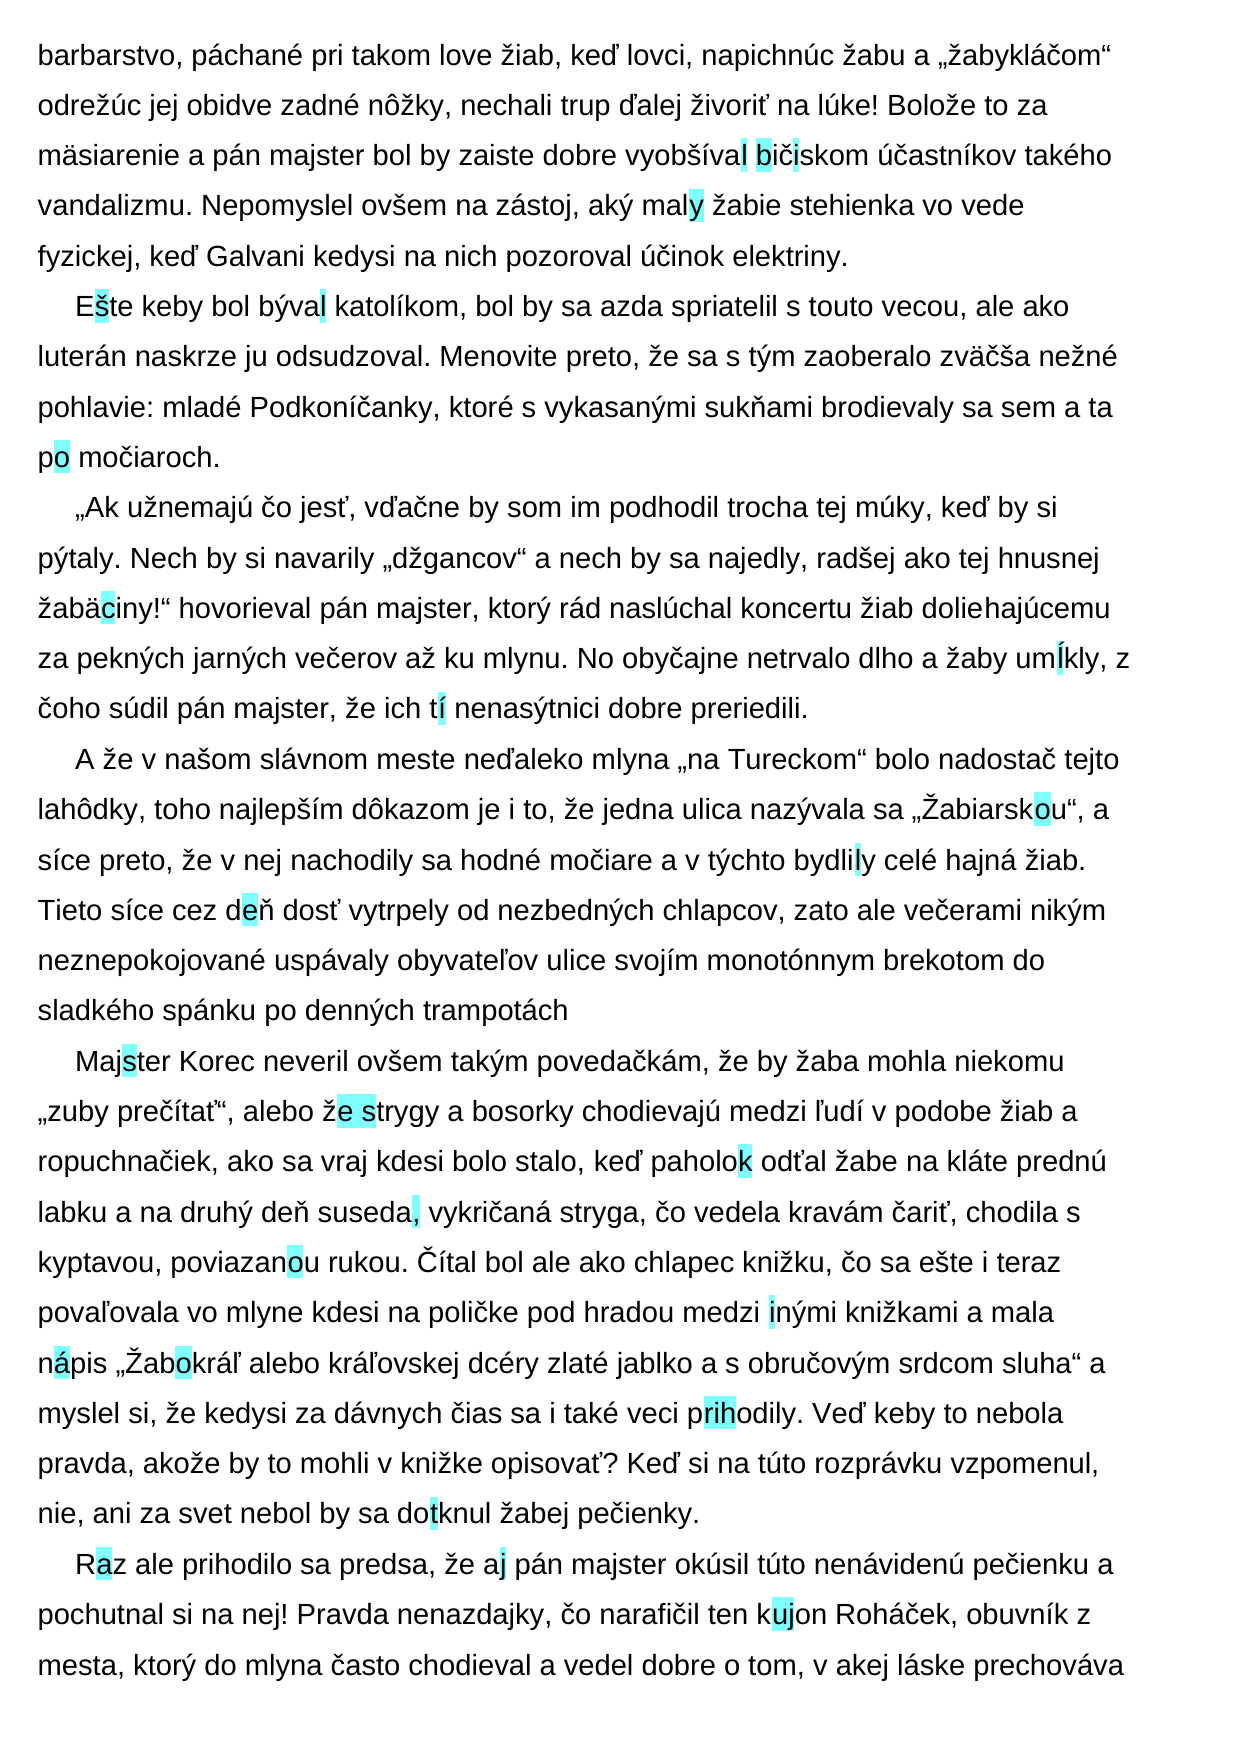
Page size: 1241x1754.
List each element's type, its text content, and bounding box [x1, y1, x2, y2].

text A že v našom slávnom meste neďaleko mlyna „na Tureckom“ bolo nadostač tejto lahôdky, toho najlepším dôkazom je i to, že jedna ulica nazývala sa „Žabiarskou“, a síce preto, že v nej nachodily sa hodné močiare a v týchto bydlily celé hajná žiab. Tieto síce cez deň dosť vytrpely od nezbedných chlapcov, zato ale večerami nikým neznepokojované uspávaly obyvateľov ulice svojím monotónnym brekotom do sladkého spánku po denných trampotách [37, 742, 1130, 1027]
text Raz ale prihodilo sa predsa, že aj pán majster okúsil túto nenávidenú pečienku a pochutnal si na nej! Pravda nenazdajky, čo narafičil ten kujon Roháček, obuvník z mesta, ktorý do mlyna často chodieval a vedel dobre o tom, v akej láske prechováva [37, 1547, 1130, 1681]
text barbarstvo, páchané pri takom love žiab, keď lovci, napichnúc žabu a „žabykláčom“ odrežúc jej obidve zadné nôžky, nechali trup ďalej živoriť na lúke! Bolože to za mäsiarenie a pán majster bol by zaiste dobre vyobšíval bičiskom účastníkov takého vandalizmu. Nepomyslel ovšem na zástoj, aký maly žabie stehienka vo vede fyzickej, keď Galvani kedysi na nich pozoroval účinok elektriny. [37, 37, 1130, 272]
text „Ak užnemajú čo jesť, vďačne by som im podhodil trocha tej múky, keď by si pýtaly. Nech by si navarily „džgancov“ a nech by sa najedly, radšej ako tej hnusnej žabäciny!“ hovorieval pán majster, ktorý rád naslúchal koncertu žiab dolie­hajúcemu za pekných jarných večerov až ku mlynu. No obyčajne netrvalo dlho a žaby umĺkly, z čoho súdil pán majster, že ich tí nenasýtnici dobre preriedili. [37, 490, 1130, 725]
text Ešte keby bol býval katolíkom, bol by sa azda spriatelil s touto vecou, ale ako luterán na­skrze ju odsudzoval. Menovite preto, že sa s tým zaoberalo zväčša nežné pohlavie: mladé Podkoníčanky, ktoré s vykasanými sukňami brodievaly sa sem a ta po močiaroch. [37, 289, 1130, 473]
text Majster Korec neveril ovšem takým povedačkám, že by žaba mohla niekomu „zuby prečítať“, alebo že strygy a bosorky chodievajú medzi ľudí v podobe žiab a ropuchnačiek, ako sa vraj kdesi bolo stalo, keď paholok odťal žabe na kláte prednú labku a na druhý deň suseda, vykričaná stryga, čo ve­dela kravám čariť, chodila s kyptavou, poviazanou rukou. Čítal bol ale ako chlapec knižku, čo sa ešte i teraz povaľovala vo mlyne kdesi na poličke pod hradou medzi inými knižkami a mala nápis „Žabokráľ alebo kráľovskej dcéry zlaté jablko a s obručovým srdcom sluha“ a myslel si, že kedysi za dávnych čias sa i také veci prihodily. Veď keby to nebola pravda, akože by to mohli v knižke opisovať? Keď si na túto rozprávku vzpomenul, nie, ani za svet nebol by sa dotknul žabej pečienky. [37, 1044, 1130, 1530]
